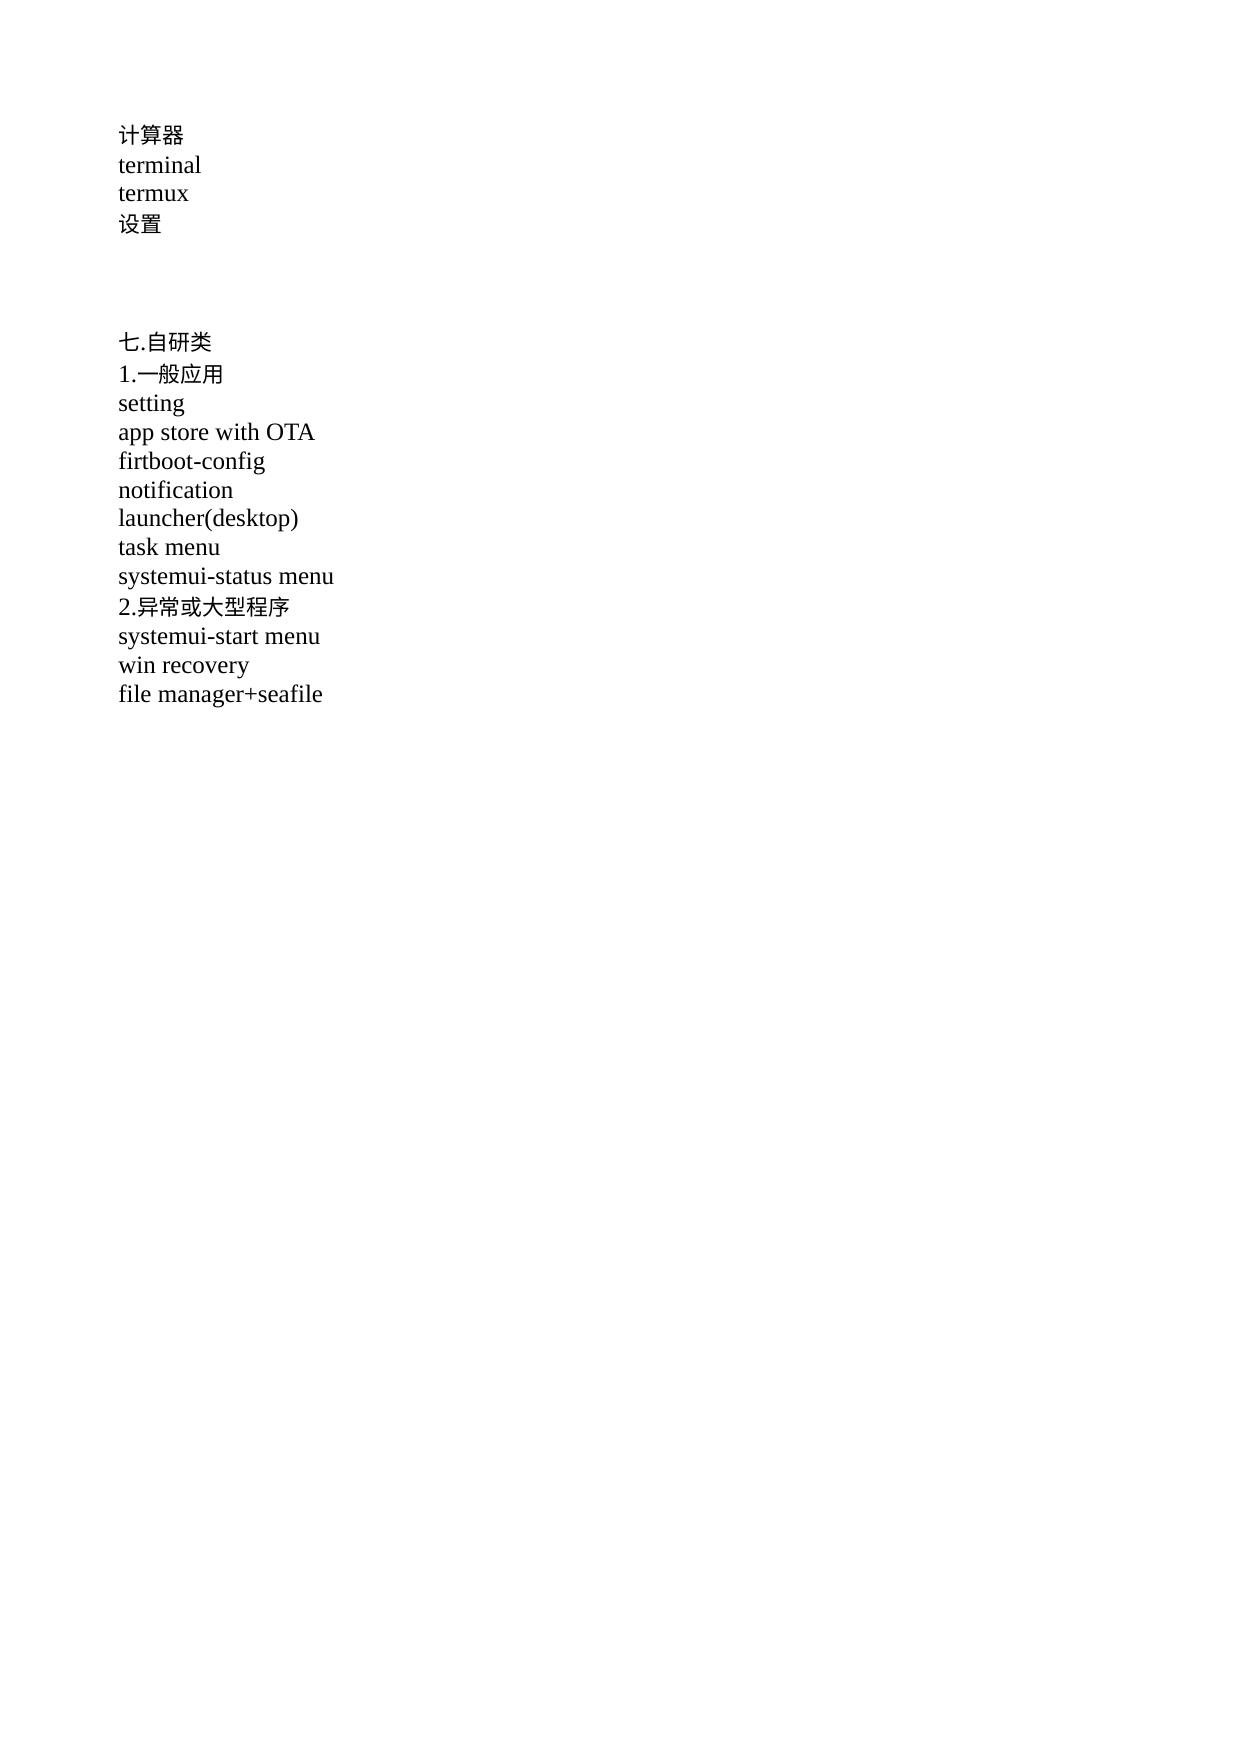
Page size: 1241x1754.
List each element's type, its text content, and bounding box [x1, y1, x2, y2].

text termux [118, 178, 1122, 207]
text firtboot-config [118, 446, 1122, 475]
text systemui-start menu [118, 621, 1122, 650]
text 设置 [118, 207, 1122, 239]
text 2.异常或大型程序 [118, 590, 1122, 621]
text task menu [118, 532, 1122, 561]
text notification [118, 475, 1122, 503]
text launcher(desktop) [118, 503, 1122, 532]
text terminal [118, 150, 1122, 178]
text systemui-status menu [118, 561, 1122, 590]
text 七.自研类 [118, 325, 1122, 357]
text 1.一般应用 [118, 357, 1122, 388]
text 计算器 [118, 118, 1122, 150]
text setting [118, 388, 1122, 417]
text app store with OTA [118, 417, 1122, 446]
text win recovery [118, 650, 1122, 679]
text file manager+seafile [118, 679, 1122, 708]
